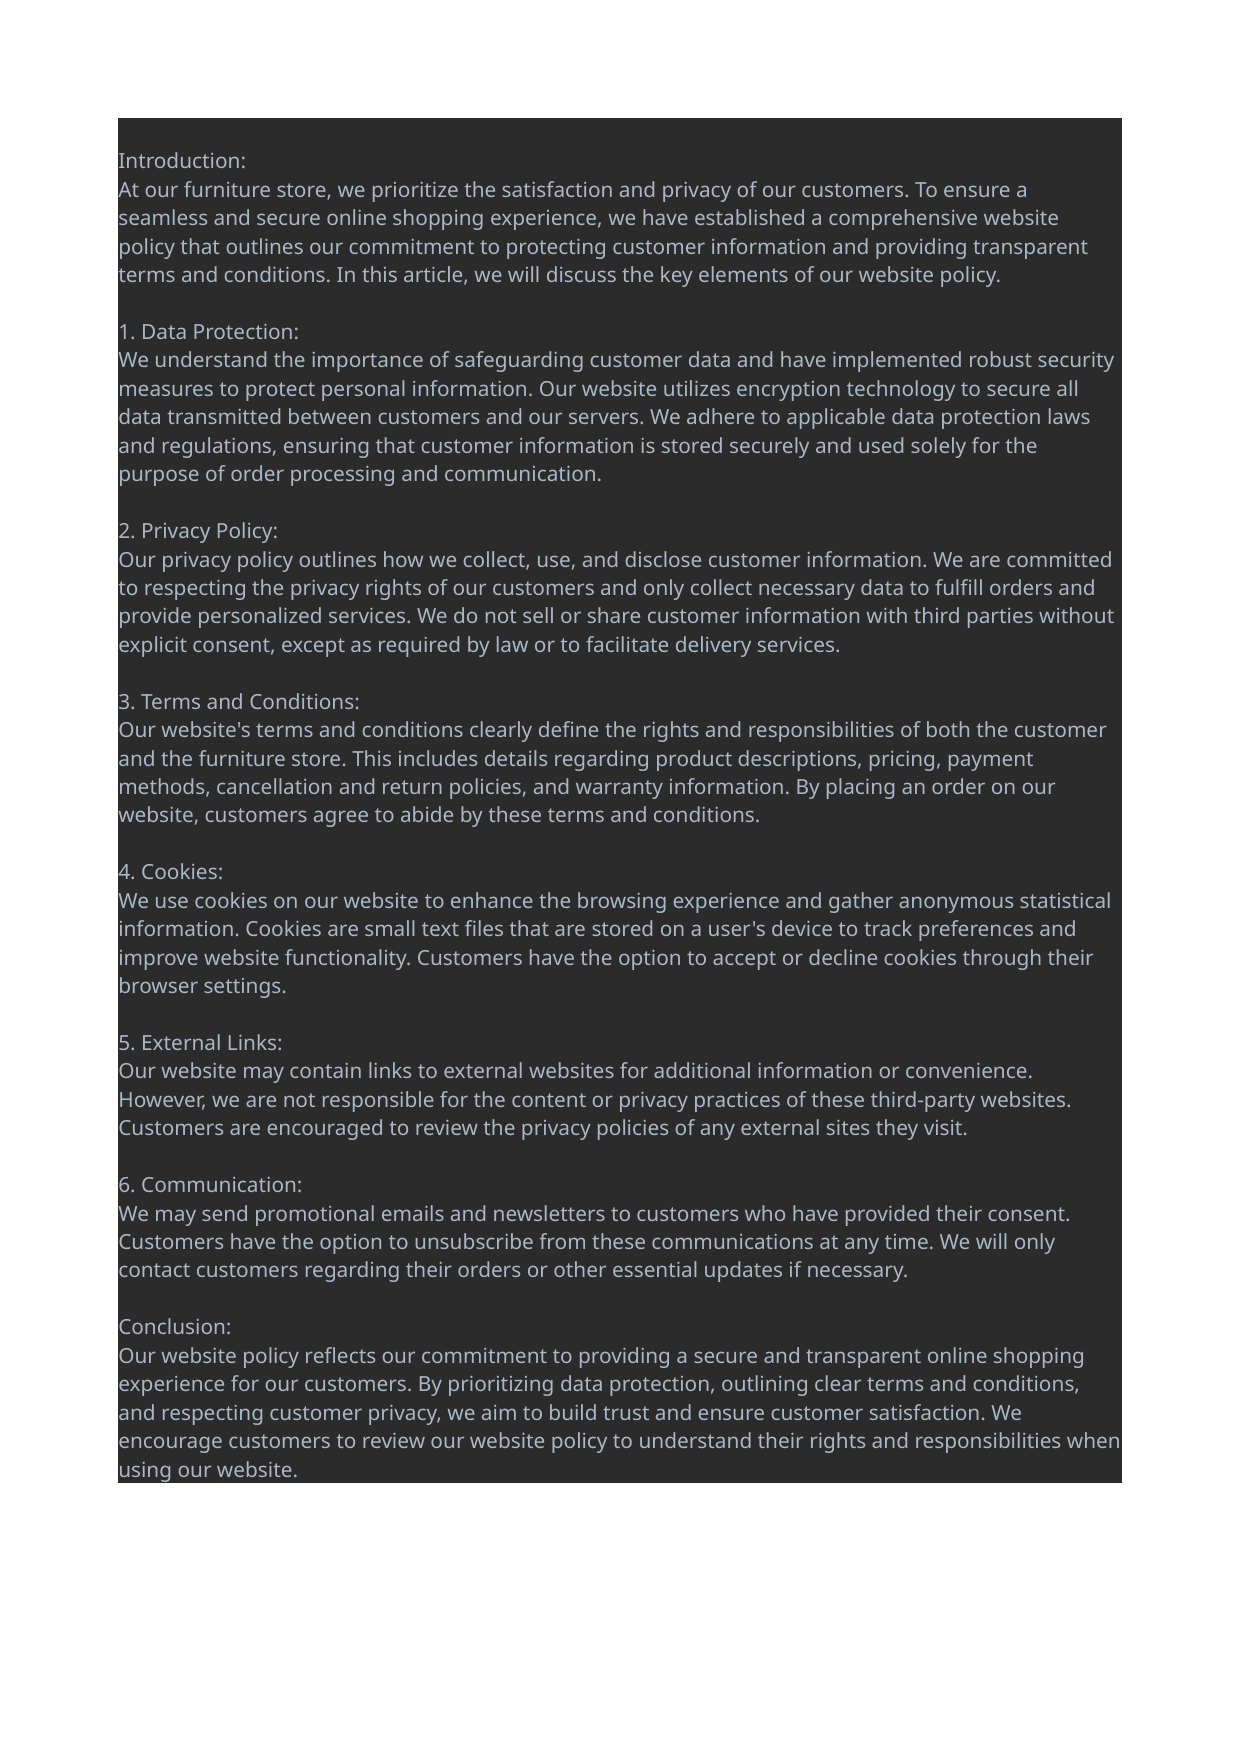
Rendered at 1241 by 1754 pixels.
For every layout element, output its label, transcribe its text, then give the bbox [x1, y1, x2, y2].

text Introduction: At our furniture store, we prioritize the satisfaction and privacy of our customers. To ensure a seamless and secure online shopping experience, we have established a comprehensive website policy that outlines our commitment to protecting customer information and providing transparent terms and conditions. In this article, we will discuss the key elements of our website policy. 1. Data Protection: We understand the importance of safeguarding customer data and have implemented robust security measures to protect personal information. Our website utilizes encryption technology to secure all data transmitted between customers and our servers. We adhere to applicable data protection laws and regulations, ensuring that customer information is stored securely and used solely for the purpose of order processing and communication. 2. Privacy Policy: Our privacy policy outlines how we collect, use, and disclose customer information. We are committed to respecting the privacy rights of our customers and only collect necessary data to fulfill orders and provide personalized services. We do not sell or share customer information with third parties without explicit consent, except as required by law or to facilitate delivery services. 3. Terms and Conditions: Our website's terms and conditions clearly define the rights and responsibilities of both the customer and the furniture store. This includes details regarding product descriptions, pricing, payment methods, cancellation and return policies, and warranty information. By placing an order on our website, customers agree to abide by these terms and conditions. 4. Cookies: We use cookies on our website to enhance the browsing experience and gather anonymous statistical information. Cookies are small text files that are stored on a user's device to track preferences and improve website functionality. Customers have the option to accept or decline cookies through their browser settings. 5. External Links: Our website may contain links to external websites for additional information or convenience. However, we are not responsible for the content or privacy practices of these third-party websites. Customers are encouraged to review the privacy policies of any external sites they visit. 6. Communication: We may send promotional emails and newsletters to customers who have provided their consent. Customers have the option to unsubscribe from these communications at any time. We will only contact customers regarding their orders or other essential updates if necessary. Conclusion: Our website policy reflects our commitment to providing a secure and transparent online shopping experience for our customers. By prioritizing data protection, outlining clear terms and conditions, and respecting customer privacy, we aim to build trust and ensure customer satisfaction. We encourage customers to review our website policy to understand their rights and responsibilities when using our website. [118, 118, 1122, 1483]
